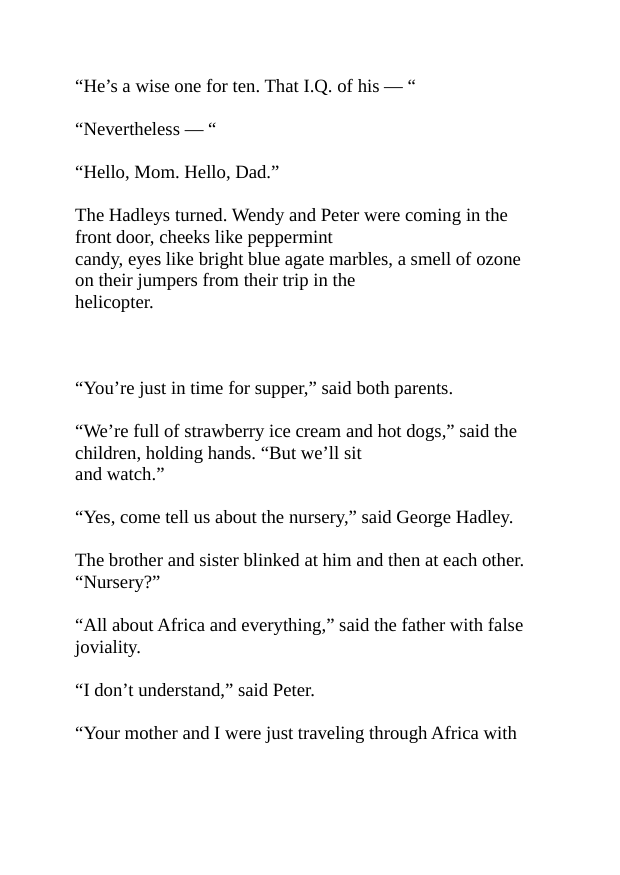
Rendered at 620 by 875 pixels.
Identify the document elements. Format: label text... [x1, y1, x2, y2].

text “He’s a wise one for ten. That I.Q. of his — “ “Nevertheless — “ “Hello, Mom. Hello, Dad.” The Hadleys turned. Wendy and Peter were coming in the front door, cheeks like peppermint candy, eyes like bright blue agate marbles, a smell of ozone on their jumpers from their trip in the helicopter. “You’re just in time for supper,” said both parents. “We’re full of strawberry ice cream and hot dogs,” said the children, holding hands. “But we’ll sit and watch.” “Yes, come tell us about the nursery,” said George Hadley. The brother and sister blinked at him and then at each other. “Nursery?” “All about Africa and everything,” said the father with false joviality. “I don’t understand,” said Peter. “Your mother and I were just traveling through Africa with [75, 75, 544, 743]
